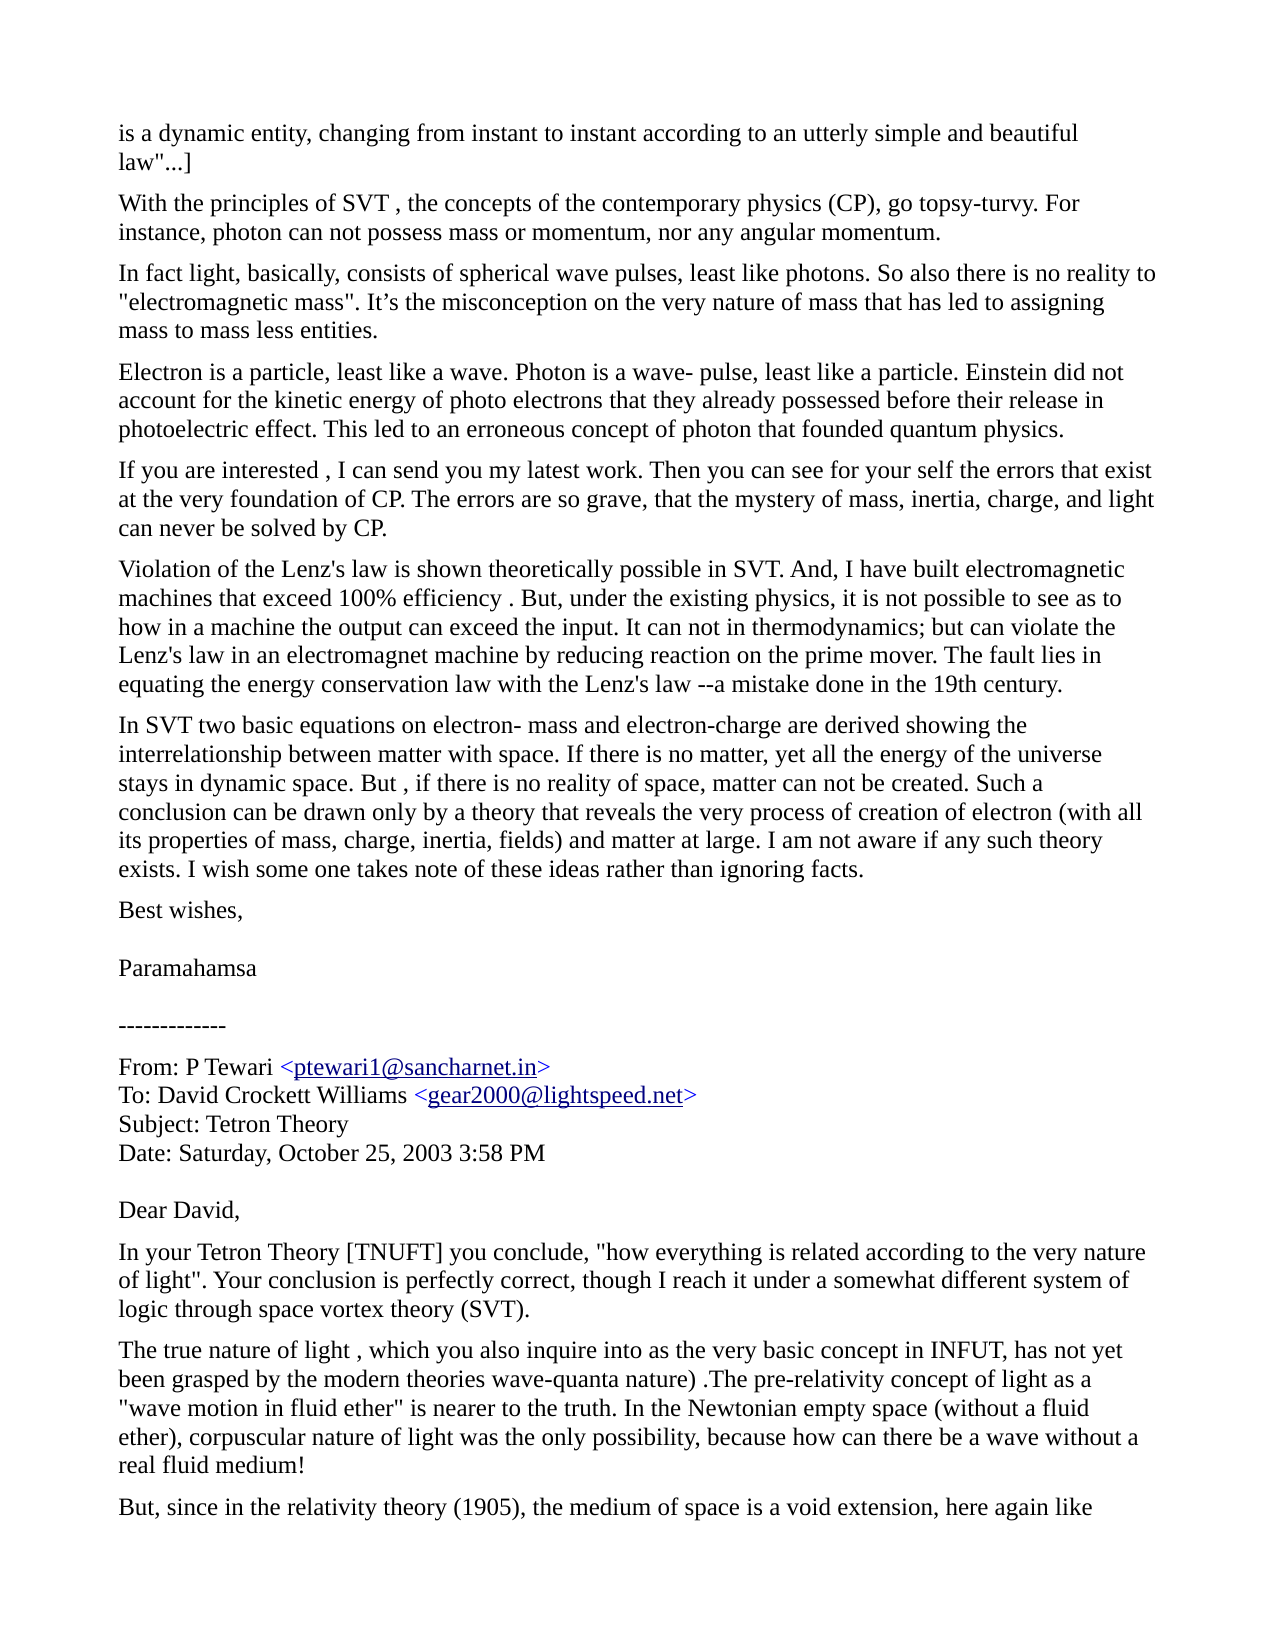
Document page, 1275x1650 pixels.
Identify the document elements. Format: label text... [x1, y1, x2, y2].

text is a dynamic entity, changing from instant to instant according to an utterly simple and beautiful law"...] [118, 118, 1157, 176]
text Electron is a particle, least like a wave. Photon is a wave- pulse, least like a particle. Einstein did not account for the kinetic energy of photo electrons that they already possessed before their release in photoelectric effect. This led to an erroneous concept of photon that founded quantum physics. [118, 357, 1157, 443]
text Violation of the Lenz's law is shown theoretically possible in SVT. And, I have built electromagnetic machines that exceed 100% efficiency . But, under the existing physics, it is not possible to see as to how in a machine the output can exceed the input. It can not in thermodynamics; but can violate the Lenz's law in an electromagnet machine by reducing reaction on the prime mover. The fault lies in equating the energy conservation law with the Lenz's law --a mistake done in the 19th century. [118, 554, 1157, 698]
text In SVT two basic equations on electron- mass and electron-charge are derived showing the interrelationship between matter with space. If there is no matter, yet all the energy of the universe stays in dynamic space. But , if there is no reality of space, matter can not be created. Such a conclusion can be drawn only by a theory that reveals the very process of creation of electron (with all its properties of mass, charge, inertia, fields) and matter at large. I am not aware if any such theory exists. I wish some one takes note of these ideas rather than ignoring facts. [118, 711, 1157, 883]
text From: P Tewari <ptewari1@sancharnet.in> To: David Crockett Williams <gear2000@lightspeed.net> Subject: Tetron Theory Date: Saturday, October 25, 2003 3:58 PM Dear David, [118, 1052, 1157, 1224]
text With the principles of SVT , the concepts of the contemporary physics (CP), go topsy-turvy. For instance, photon can not possess mass or momentum, nor any angular momentum. [118, 188, 1157, 246]
text In fact light, basically, consists of spherical wave pulses, least like photons. So also there is no reality to "electromagnetic mass". It’s the misconception on the very nature of mass that has led to assigning mass to mass less entities. [118, 258, 1157, 344]
text In your Tetron Theory [TNUFT] you conclude, "how everything is related according to the very nature of light". Your conclusion is perfectly correct, though I reach it under a somewhat different system of logic through space vortex theory (SVT). [118, 1237, 1157, 1323]
text If you are interested , I can send you my latest work. Then you can see for your self the errors that exist at the very foundation of CP. The errors are so grave, that the mystery of mass, inertia, charge, and light can never be solved by CP. [118, 456, 1157, 542]
text Best wishes, Paramahamsa ------------- [118, 896, 1157, 1039]
text But, since in the relativity theory (1905), the medium of space is a void extension, here again like [118, 1492, 1157, 1521]
text The true nature of light , which you also inquire into as the very basic concept in INFUT, has not yet been grasped by the modern theories wave-quanta nature) .The pre-relativity concept of light as a "wave motion in fluid ether" is nearer to the truth. In the Newtonian empty space (without a fluid ether), corpuscular nature of light was the only possibility, because how can there be a wave without a real fluid medium! [118, 1336, 1157, 1479]
